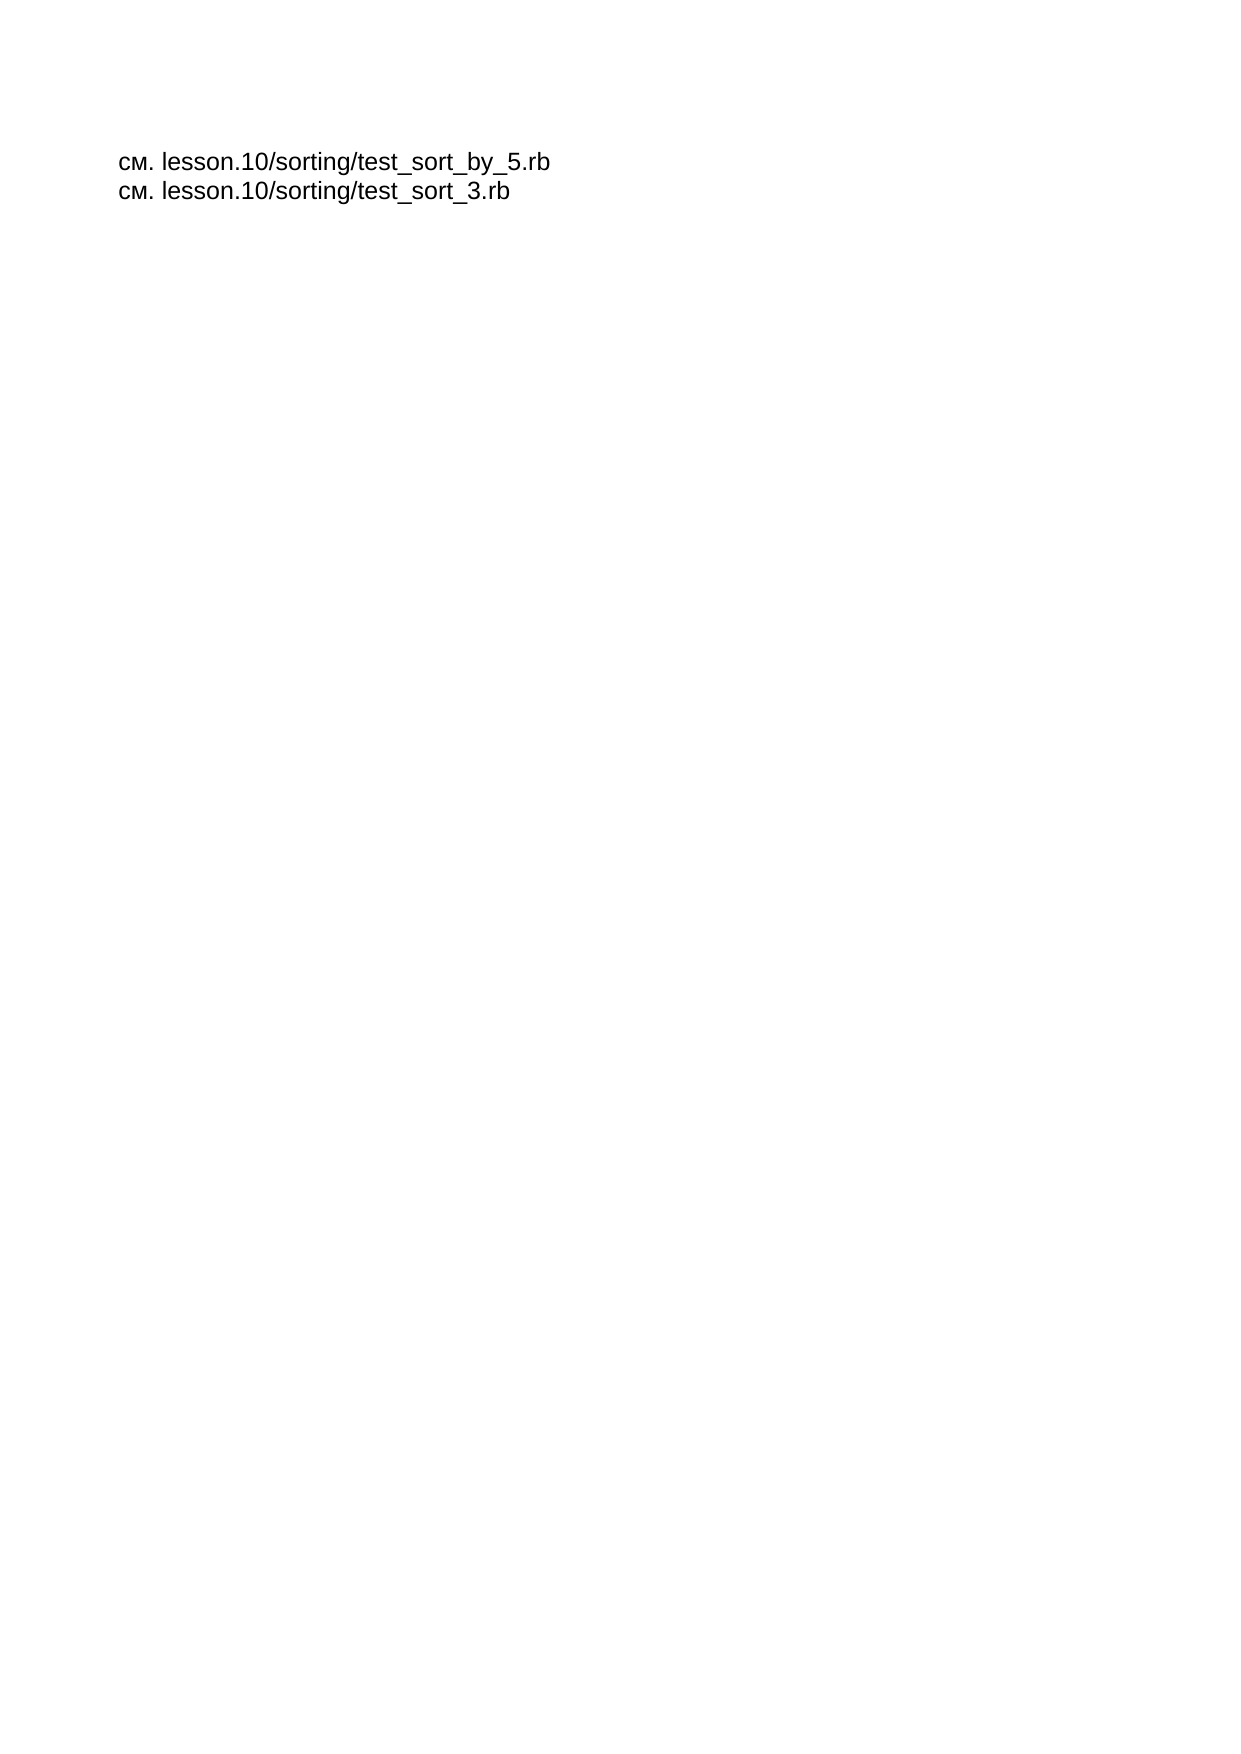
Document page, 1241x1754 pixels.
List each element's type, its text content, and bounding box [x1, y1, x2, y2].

text см. lesson.10/sorting/test_sort_by_5.rb [118, 147, 1122, 176]
text см. lesson.10/sorting/test_sort_3.rb [118, 176, 1122, 204]
